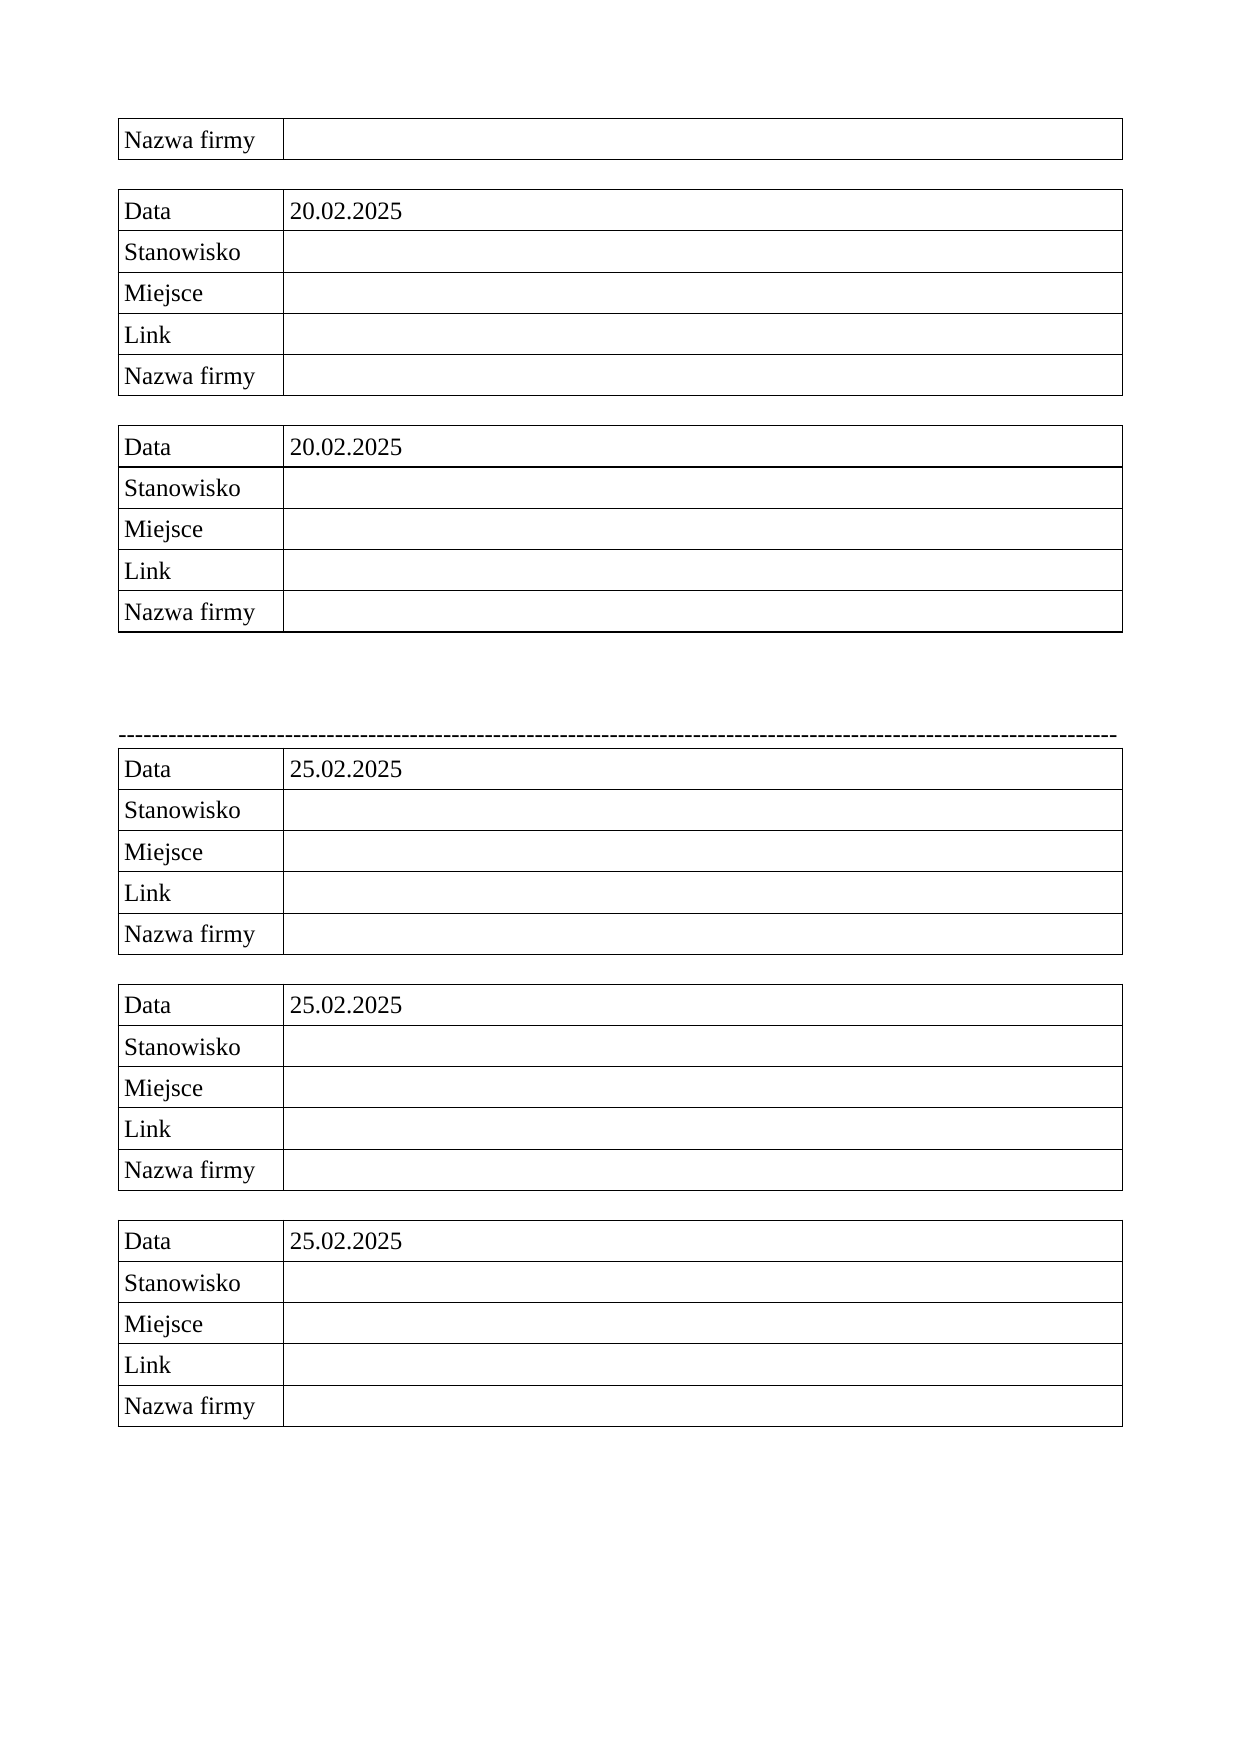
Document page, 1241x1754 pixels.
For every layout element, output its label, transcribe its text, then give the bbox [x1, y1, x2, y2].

table_cell [284, 314, 1122, 354]
table_cell Miejsce [119, 273, 283, 313]
table_cell Nazwa firmy [119, 1150, 283, 1190]
table_cell Miejsce [119, 1067, 283, 1107]
table_cell [284, 119, 1122, 159]
table_cell Nazwa firmy [119, 914, 283, 954]
table_cell [284, 1303, 1122, 1343]
table_cell Nazwa firmy [119, 1386, 283, 1426]
table_cell Link [119, 1108, 283, 1148]
table_header 20.02.2025 [284, 190, 1122, 230]
table_cell [284, 231, 1122, 272]
table_header Data [119, 426, 283, 466]
table_cell [284, 1150, 1122, 1190]
text ------------------------------------------------------------------------------------------------------------------------ [118, 719, 1122, 747]
table_header 25.02.2025 [284, 985, 1122, 1025]
table_cell Stanowisko [119, 790, 283, 830]
table_cell Link [119, 872, 283, 912]
table_cell [284, 1344, 1122, 1384]
table_cell Miejsce [119, 509, 283, 549]
table_cell [284, 509, 1122, 549]
table_cell [284, 355, 1122, 395]
table_header 25.02.2025 [284, 1221, 1122, 1261]
table_header Data [119, 190, 283, 230]
table_header Data [119, 1221, 283, 1261]
table_cell [284, 550, 1122, 590]
table_cell Stanowisko [119, 231, 283, 272]
table_cell [284, 831, 1122, 871]
table_cell [284, 1067, 1122, 1107]
table_cell Link [119, 314, 283, 354]
table_cell Miejsce [119, 831, 283, 871]
table_cell Nazwa firmy [119, 591, 283, 631]
table_header Data [119, 749, 283, 789]
table_cell [284, 1386, 1122, 1426]
table_cell Stanowisko [119, 1262, 283, 1302]
table_cell [284, 591, 1122, 631]
table_header Data [119, 985, 283, 1025]
table_cell [284, 1262, 1122, 1302]
table_cell Nazwa firmy [119, 355, 283, 395]
table_cell [284, 1108, 1122, 1148]
table_cell [284, 790, 1122, 830]
table_cell [284, 273, 1122, 313]
table_cell [284, 468, 1122, 508]
table_cell [284, 914, 1122, 954]
table_cell [284, 872, 1122, 912]
table_header 20.02.2025 [284, 426, 1122, 466]
table_cell Stanowisko [119, 1026, 283, 1066]
table_cell Miejsce [119, 1303, 283, 1343]
table_cell Link [119, 550, 283, 590]
table_cell Nazwa firmy [119, 119, 283, 159]
table_cell Link [119, 1344, 283, 1384]
table_cell [284, 1026, 1122, 1066]
table_cell Stanowisko [119, 468, 283, 508]
table_header 25.02.2025 [284, 749, 1122, 789]
